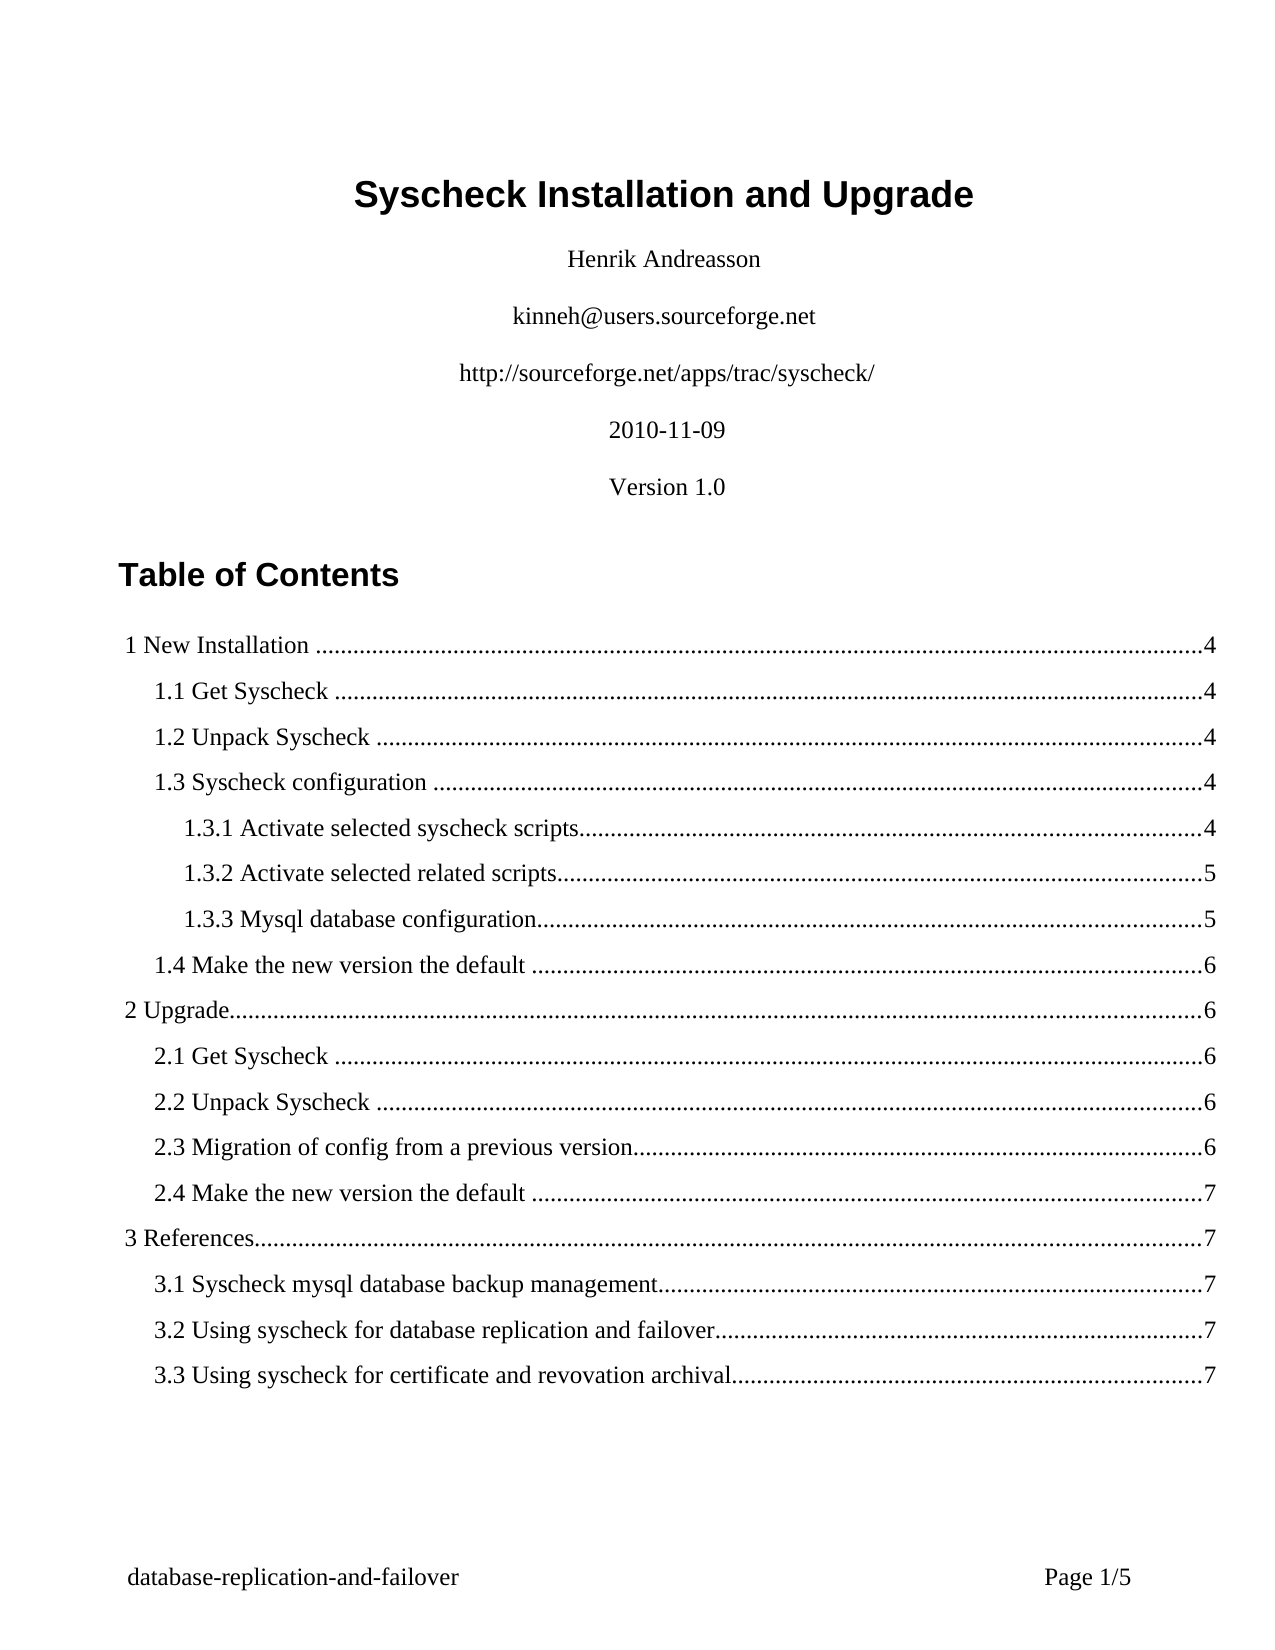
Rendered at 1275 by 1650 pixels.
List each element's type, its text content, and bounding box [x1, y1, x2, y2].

text 1.4 Make the new version the default 6 [148, 951, 1216, 978]
text kinneh@users.sourceforge.net [118, 302, 1216, 330]
text 1.3.3 Mysql database configuration 5 [177, 905, 1216, 933]
text 3.3 Using syscheck for certificate and revovation archival 7 [148, 1361, 1216, 1389]
text 3.1 Syscheck mysql database backup management 7 [148, 1270, 1216, 1298]
text 2 Upgrade 6 [118, 996, 1216, 1024]
text 1.3.2 Activate selected related scripts 5 [177, 859, 1216, 887]
text 1.3 Syscheck configuration 4 [148, 768, 1216, 796]
text 1.3.1 Activate selected syscheck scripts 4 [177, 814, 1216, 842]
text Version 1.0 [118, 473, 1216, 501]
text http://sourceforge.net/apps/trac/syscheck/ [118, 359, 1216, 387]
text 1.2 Unpack Syscheck 4 [148, 723, 1216, 750]
text 1 New Installation 4 [118, 631, 1216, 659]
subtitle Table of Contents [118, 556, 1216, 593]
text 1.1 Get Syscheck 4 [148, 677, 1216, 705]
text 2.1 Get Syscheck 6 [148, 1042, 1216, 1070]
text 2.3 Migration of config from a previous version 6 [148, 1133, 1216, 1161]
text 3 References 7 [118, 1224, 1216, 1252]
text 2010-11-09 [118, 416, 1216, 444]
text 2.4 Make the new version the default 7 [148, 1179, 1216, 1207]
text Syscheck Installation and Upgrade [118, 173, 1216, 215]
text 3.2 Using syscheck for database replication and failover 7 [148, 1316, 1216, 1343]
text 2.2 Unpack Syscheck 6 [148, 1088, 1216, 1115]
text Henrik Andreasson [118, 245, 1216, 272]
